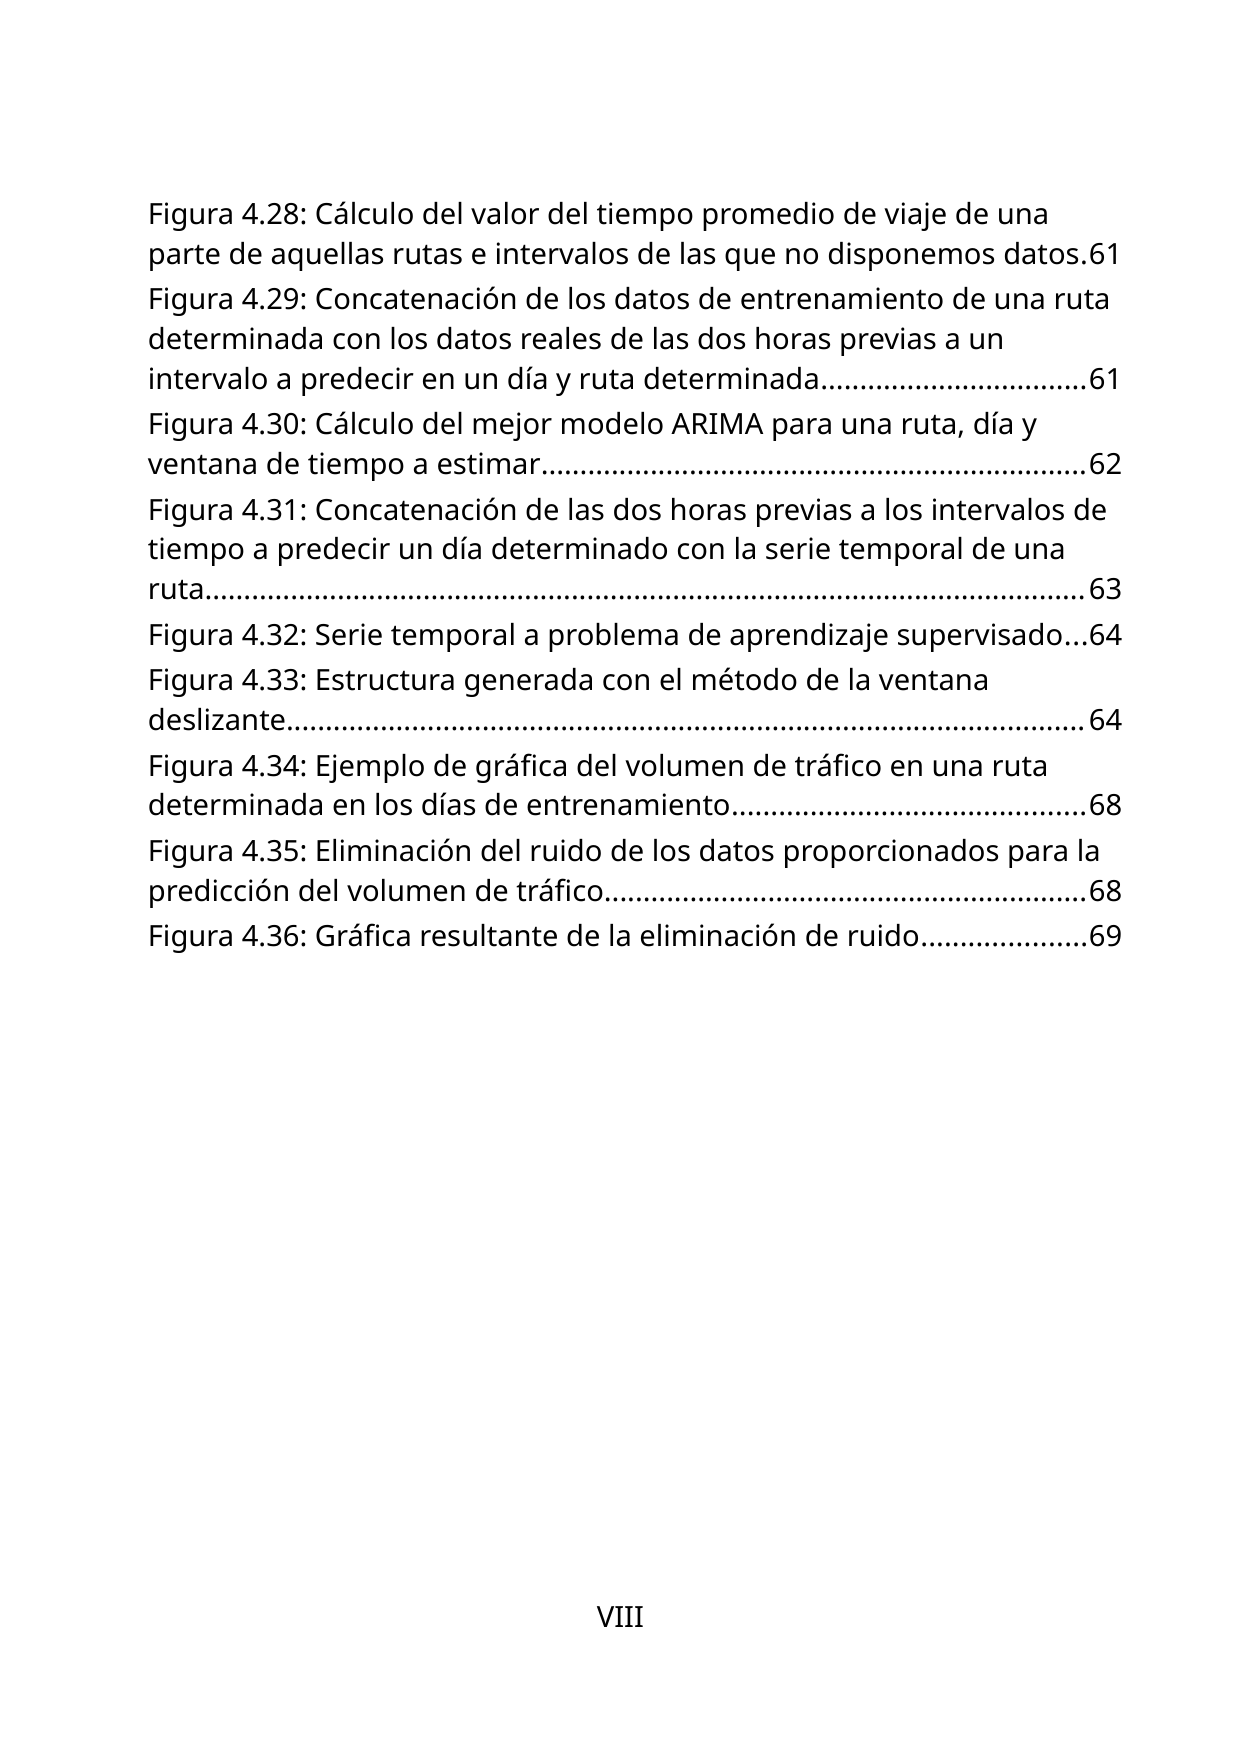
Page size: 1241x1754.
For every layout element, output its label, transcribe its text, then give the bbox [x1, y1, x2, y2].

text Figura 4.31: Concatenación de las dos horas previas a los intervalos de tiempo a predecir un día determinado con la serie temporal de una ruta 63 [148, 489, 1122, 608]
text Figura 4.29: Concatenación de los datos de entrenamiento de una ruta determinada con los datos reales de las dos horas previas a un intervalo a predecir en un día y ruta determinada 61 [148, 278, 1122, 398]
text Figura 4.35: Eliminación del ruido de los datos proporcionados para la predicción del volumen de tráfico 68 [148, 830, 1122, 909]
text Figura 4.30: Cálculo del mejor modelo ARIMA para una ruta, día y ventana de tiempo a estimar 62 [148, 403, 1122, 483]
text Figura 4.28: Cálculo del valor del tiempo promedio de viaje de una parte de aquellas rutas e intervalos de las que no disponemos datos 61 [148, 193, 1122, 273]
text Figura 4.32: Serie temporal a problema de aprendizaje supervisado 64 [148, 614, 1122, 653]
text Figura 4.34: Ejemplo de gráfica del volumen de tráfico en una ruta determinada en los días de entrenamiento 68 [148, 745, 1122, 824]
text Figura 4.33: Estructura generada con el método de la ventana deslizante 64 [148, 659, 1122, 739]
text Figura 4.36: Gráfica resultante de la eliminación de ruido 69 [148, 915, 1122, 955]
